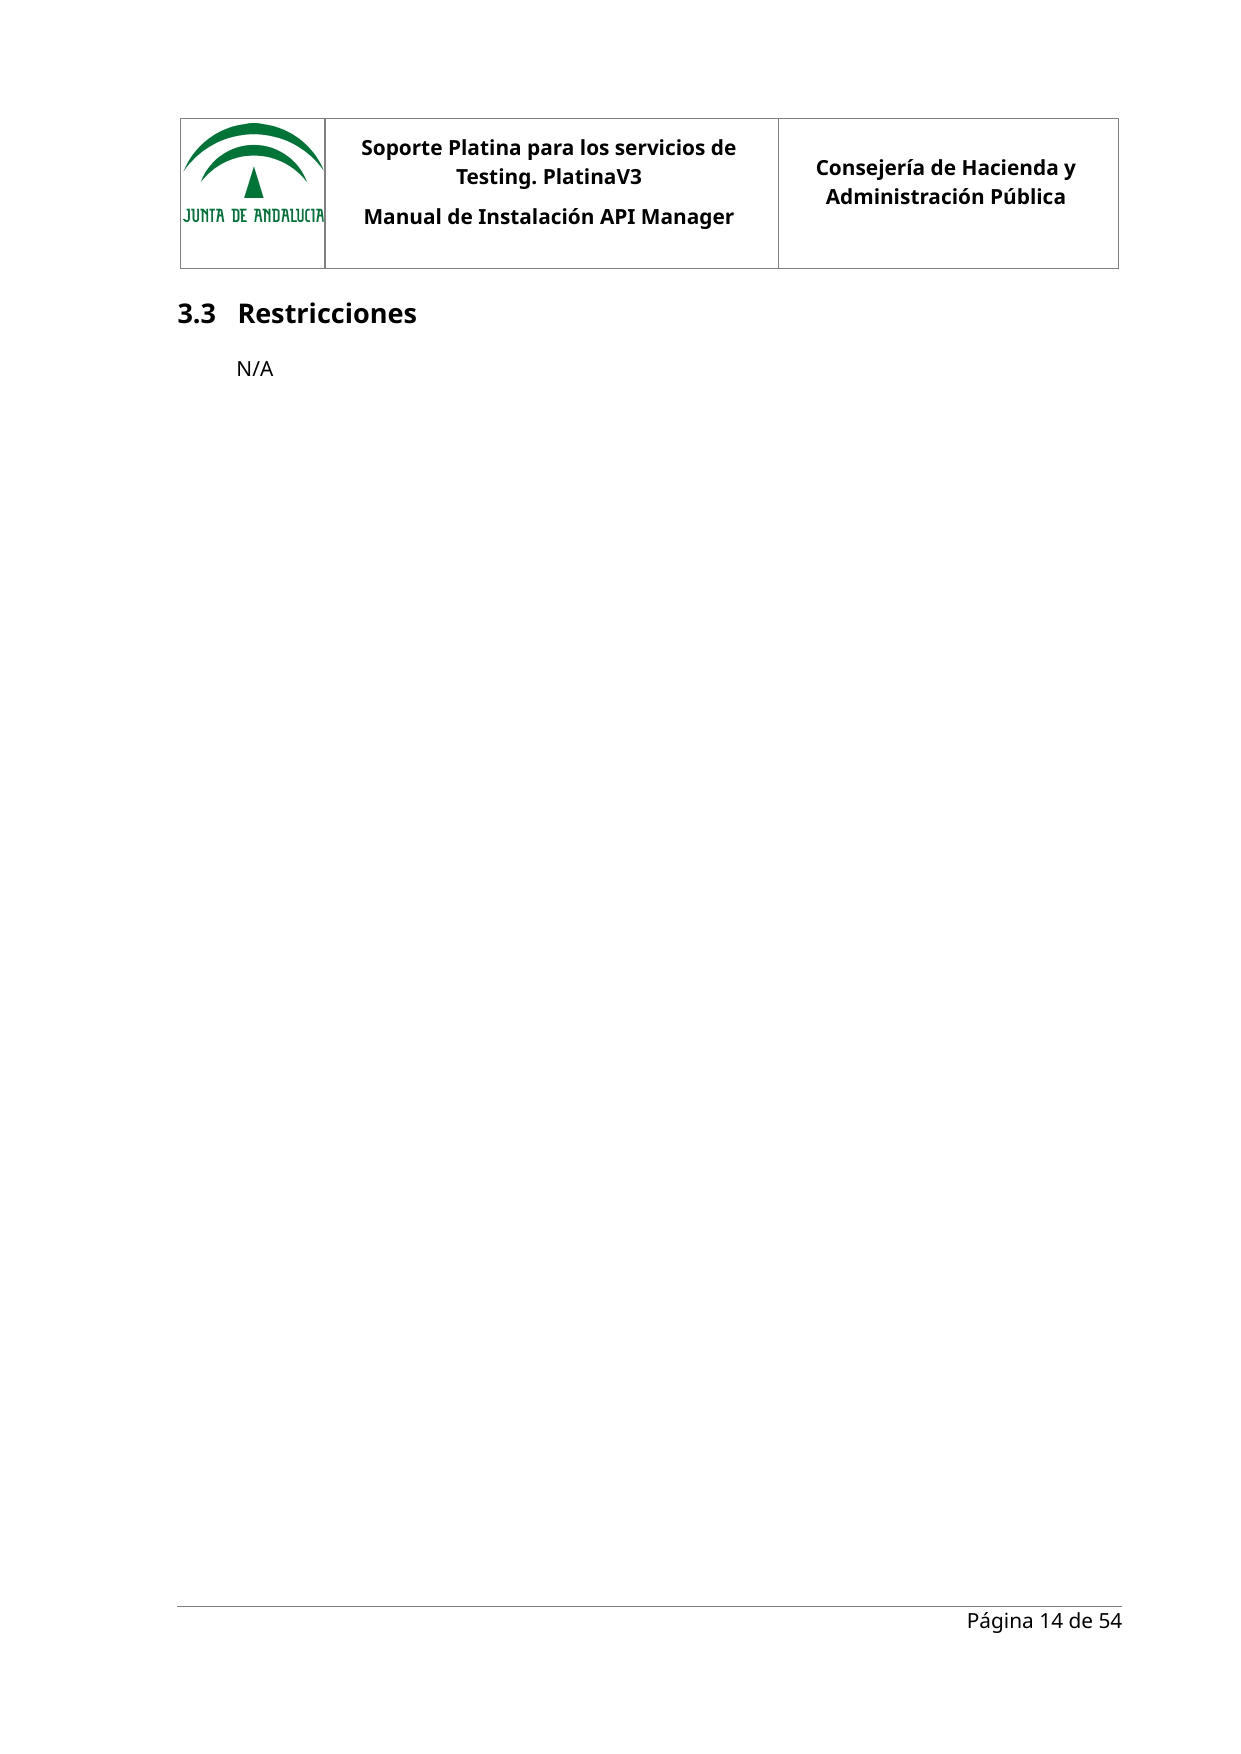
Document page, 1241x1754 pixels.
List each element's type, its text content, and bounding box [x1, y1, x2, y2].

picture [183, 123, 324, 222]
text N/A [177, 354, 1122, 383]
subtitle Restricciones [177, 294, 1122, 331]
